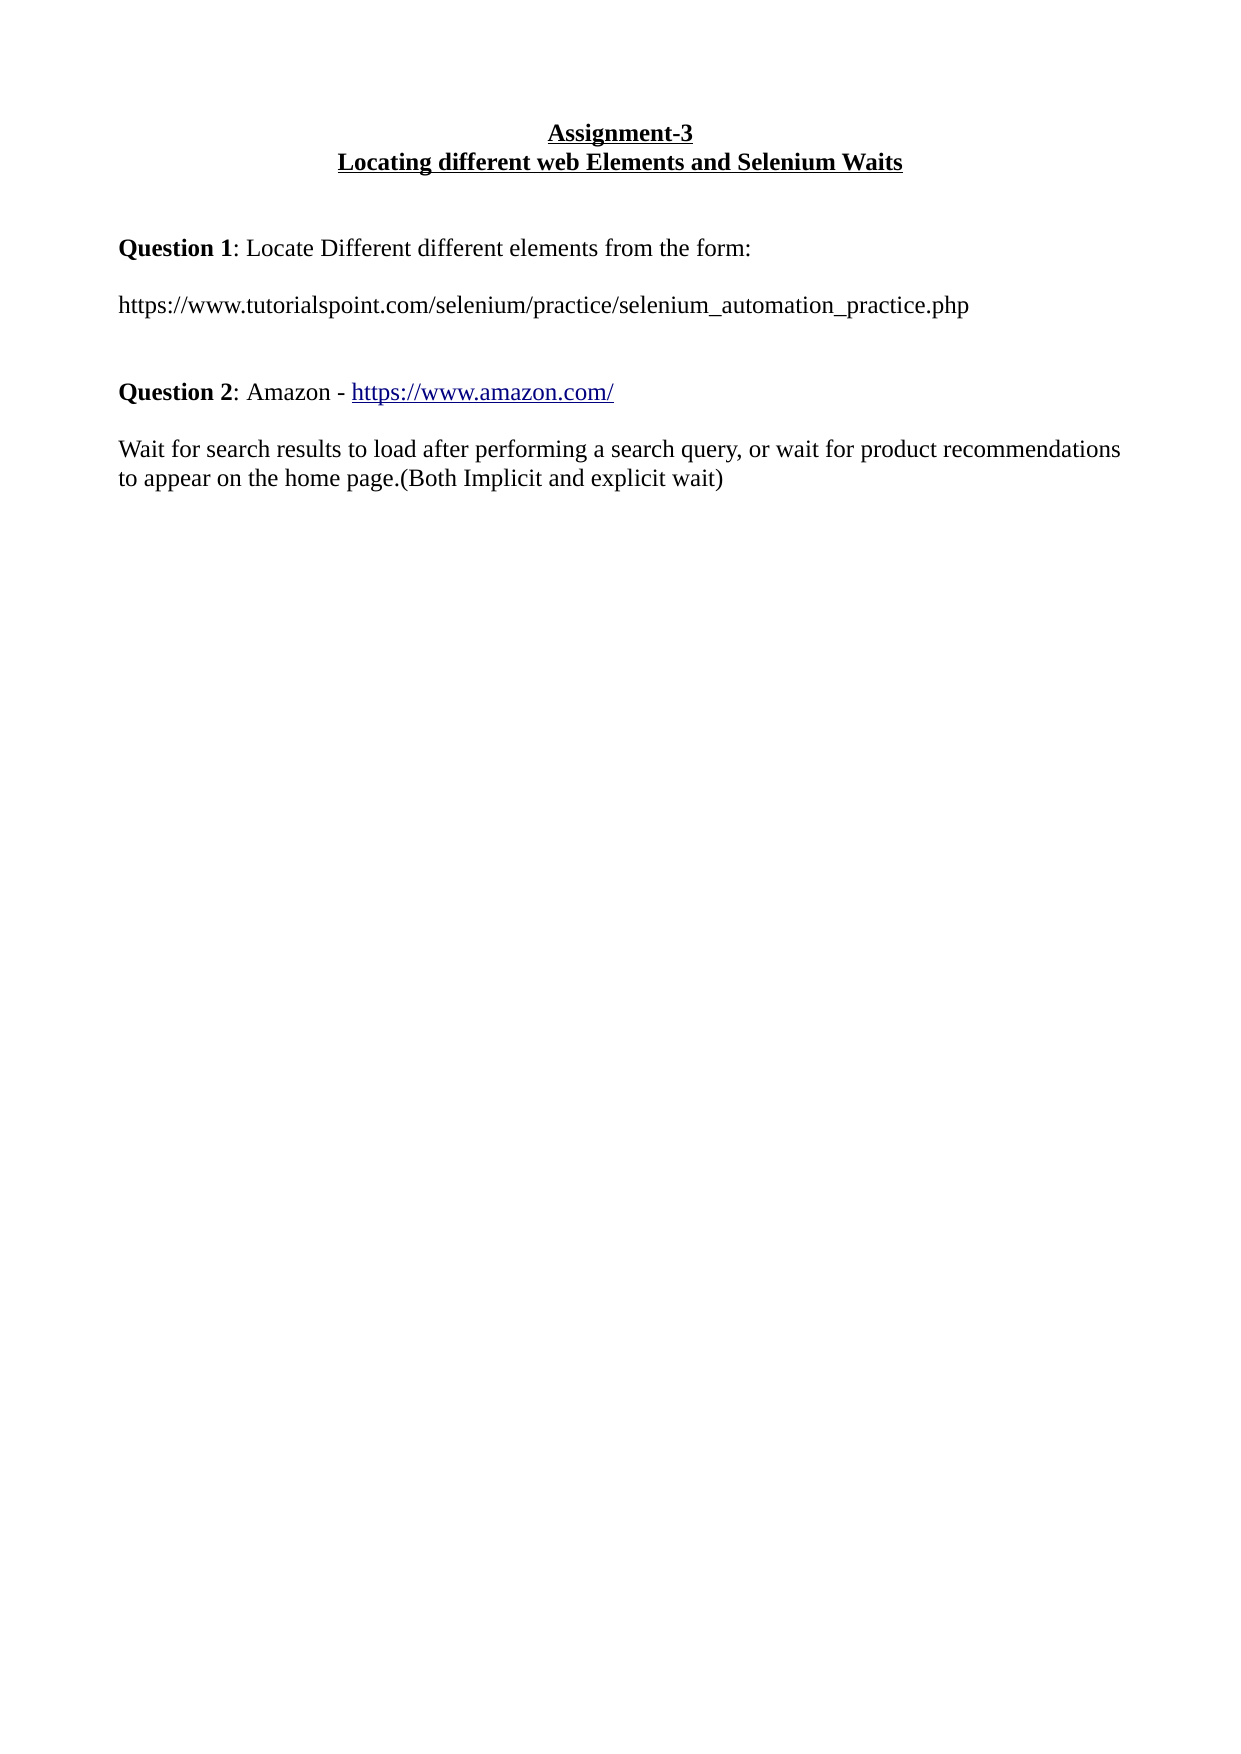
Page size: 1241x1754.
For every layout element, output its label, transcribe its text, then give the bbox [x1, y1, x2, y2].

text Locating different web Elements and Selenium Waits [118, 147, 1122, 176]
text Wait for search results to load after performing a search query, or wait for product recommendations to appear on the home page.(Both Implicit and explicit wait) [118, 434, 1122, 492]
text Question 1: Locate Different different elements from the form: [118, 233, 1122, 262]
text Question 2: Amazon - https://www.amazon.com/ [118, 377, 1122, 406]
text https://www.tutorialspoint.com/selenium/practice/selenium_automation_practice.php [118, 291, 1122, 319]
text Assignment-3 [118, 118, 1122, 147]
